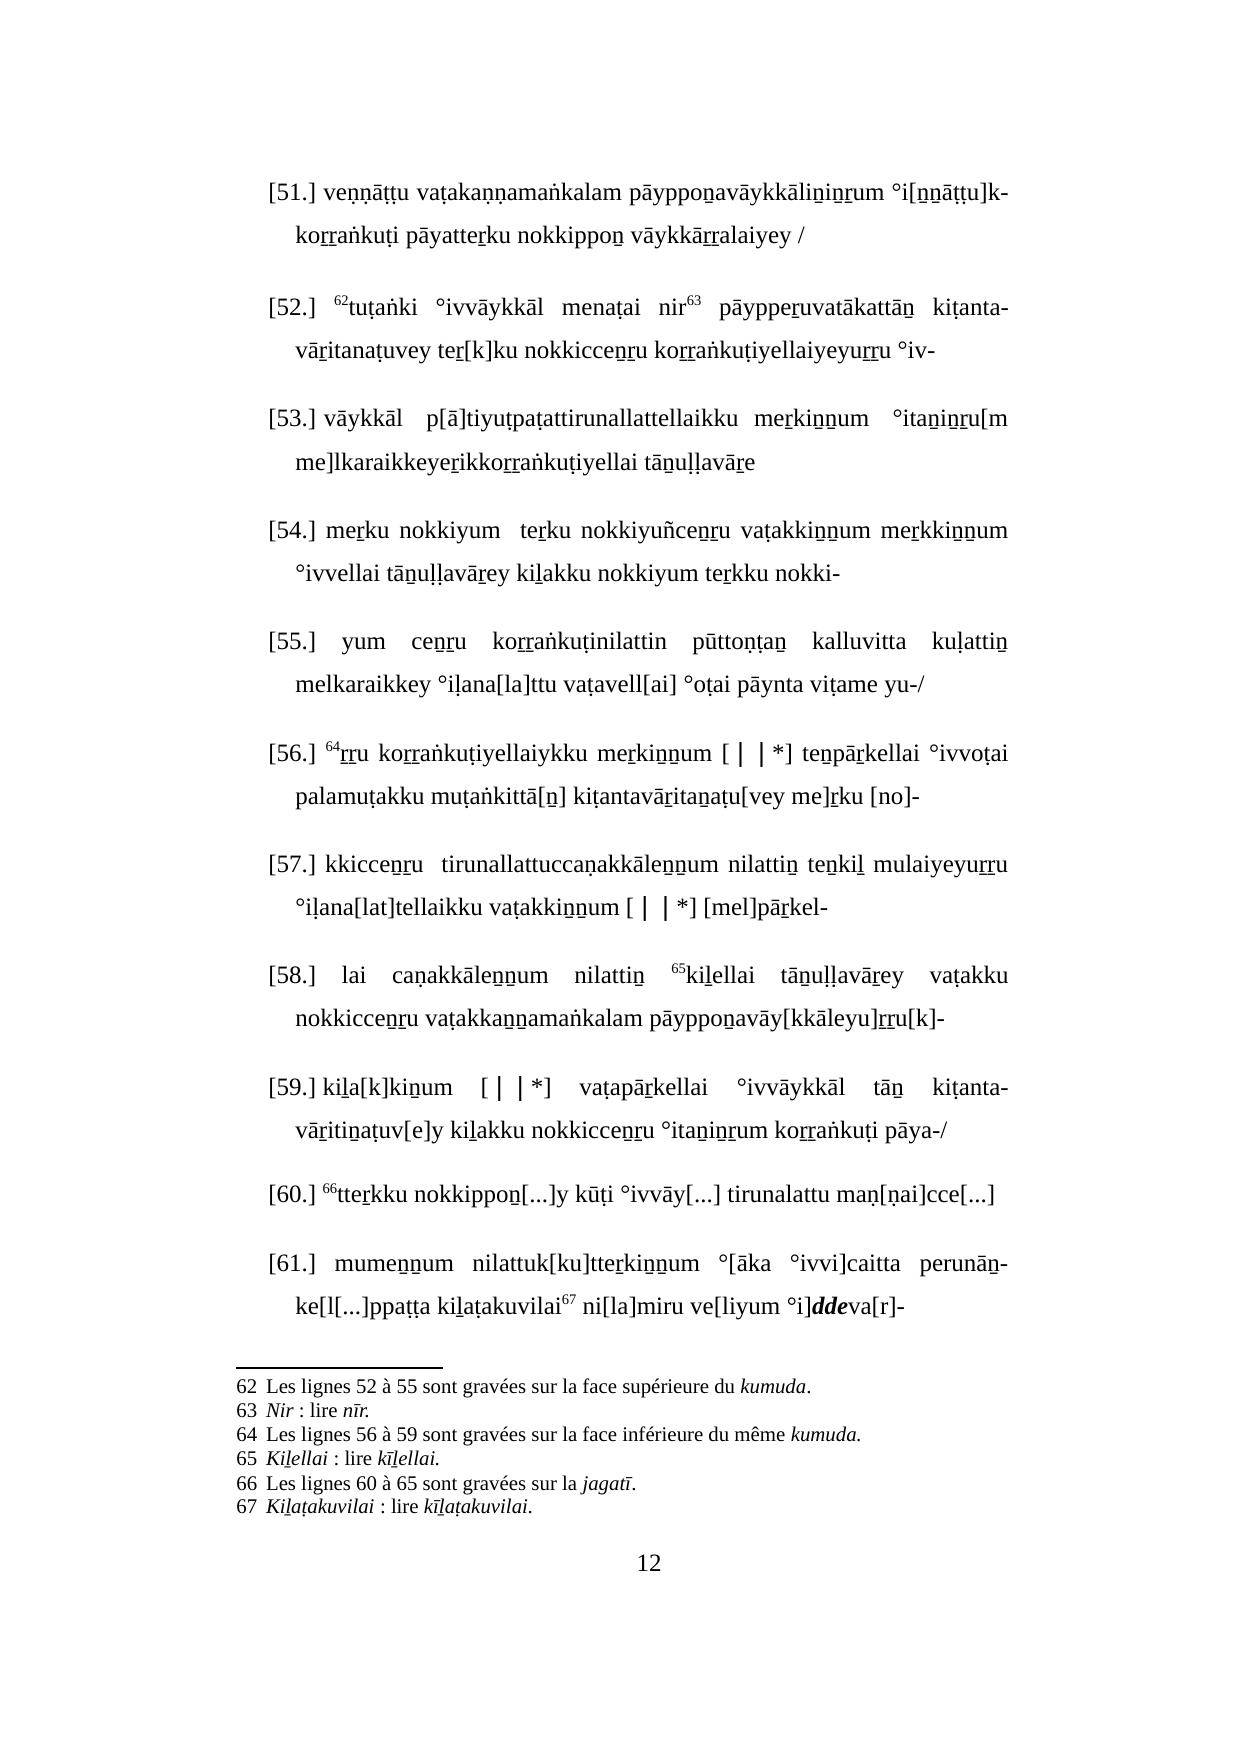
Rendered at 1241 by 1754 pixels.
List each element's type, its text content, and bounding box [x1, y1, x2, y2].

text [60.] tteṟkku nokkippoṉ[...]y kūṭi °ivvāy[...] tirunalattu maṇ[ṇai]cce[...] [268, 1179, 1009, 1208]
text Les lignes 60 à 65 sont gravées sur la jagatī. [236, 1470, 1061, 1494]
text [59.] kiḻa[k]kiṉum [❘❘*] vaṭapāṟkellai °ivvāykkāl tāṉ kiṭanta-vāṟitiṉaṭuv[e]y kiḻakku nokkicceṉṟu °itaṉiṉṟum koṟṟaṅkuṭi pāya-/ [268, 1072, 1009, 1143]
text Nir : lire nīr. [236, 1398, 1061, 1422]
text [51.] veṇṇāṭṭu vaṭakaṇṇamaṅkalam pāyppoṉavāykkāliṉiṉṟum °i[ṉṉāṭṭu]k-koṟṟaṅkuṭi pāyatteṟku nokkippoṉ vāykkāṟṟalaiyey / [268, 177, 1009, 249]
text [61.] mumeṉṉum nilattuk[ku]tteṟkiṉṉum °[āka °ivvi]caitta perunāṉ-ke[l[...]ppaṭṭa kiḻaṭakuvilai ni[la]miru ve[liyum °i]ddeva[r]- [268, 1248, 1009, 1319]
text Les lignes 52 à 55 sont gravées sur la face supérieure du kumuda. [236, 1374, 1061, 1398]
text [54.] meṟku nokkiyum teṟku nokkiyuñceṉṟu vaṭakkiṉṉum meṟkkiṉṉum °ivvellai tāṉuḷḷavāṟey kiḻakku nokkiyum teṟkku nokki- [268, 515, 1009, 587]
text [55.] yum ceṉṟu koṟṟaṅkuṭinilattin pūttoṇṭaṉ kalluvitta kuḷattiṉ melkaraikkey °iḷana[la]ttu vaṭavell[ai] °oṭai pāynta viṭame yu-/ [268, 626, 1009, 698]
text [52.] tuṭaṅki °ivvāykkāl menaṭai nir pāyppeṟuvatākattāṉ kiṭanta-vāṟitanaṭuvey teṟ[k]ku nokkicceṉṟu koṟṟaṅkuṭiyellaiyeyuṟṟu °iv- [268, 292, 1009, 364]
text [58.] lai caṇakkāleṉṉum nilattiṉ kiḻellai tāṉuḷḷavāṟey vaṭakku nokkicceṉṟu vaṭakkaṉṉamaṅkalam pāyppoṉavāy[kkāleyu]ṟṟu[k]- [268, 960, 1009, 1032]
text [53.] vāykkāl p[ā]tiyuṭpaṭattirunallattellaikku meṟkiṉṉum °itaṉiṉṟu[m me]lkaraikkeyeṟikkoṟṟaṅkuṭiyellai tāṉuḷḷavāṟe [268, 403, 1009, 475]
text Kiḻellai : lire kīḻellai. [236, 1446, 1061, 1470]
text [57.] kkicceṉṟu tirunallattuccaṇakkāleṉṉum nilattiṉ teṉkiḻ mulaiyeyuṟṟu °iḷana[lat]tellaikku vaṭakkiṉṉum [❘❘*] [mel]pāṟkel- [268, 849, 1009, 921]
text Kiḻaṭakuvilai : lire kīḻaṭakuvilai. [236, 1494, 1061, 1518]
text Les lignes 56 à 59 sont gravées sur la face inférieure du même kumuda. [236, 1422, 1061, 1446]
text [56.] ṟṟu koṟṟaṅkuṭiyellaiykku meṟkiṉṉum [❘❘*] teṉpāṟkellai °ivvoṭai palamuṭakku muṭaṅkittā[ṉ] kiṭantavāṟitaṉaṭu[vey me]ṟku [no]- [268, 738, 1009, 809]
